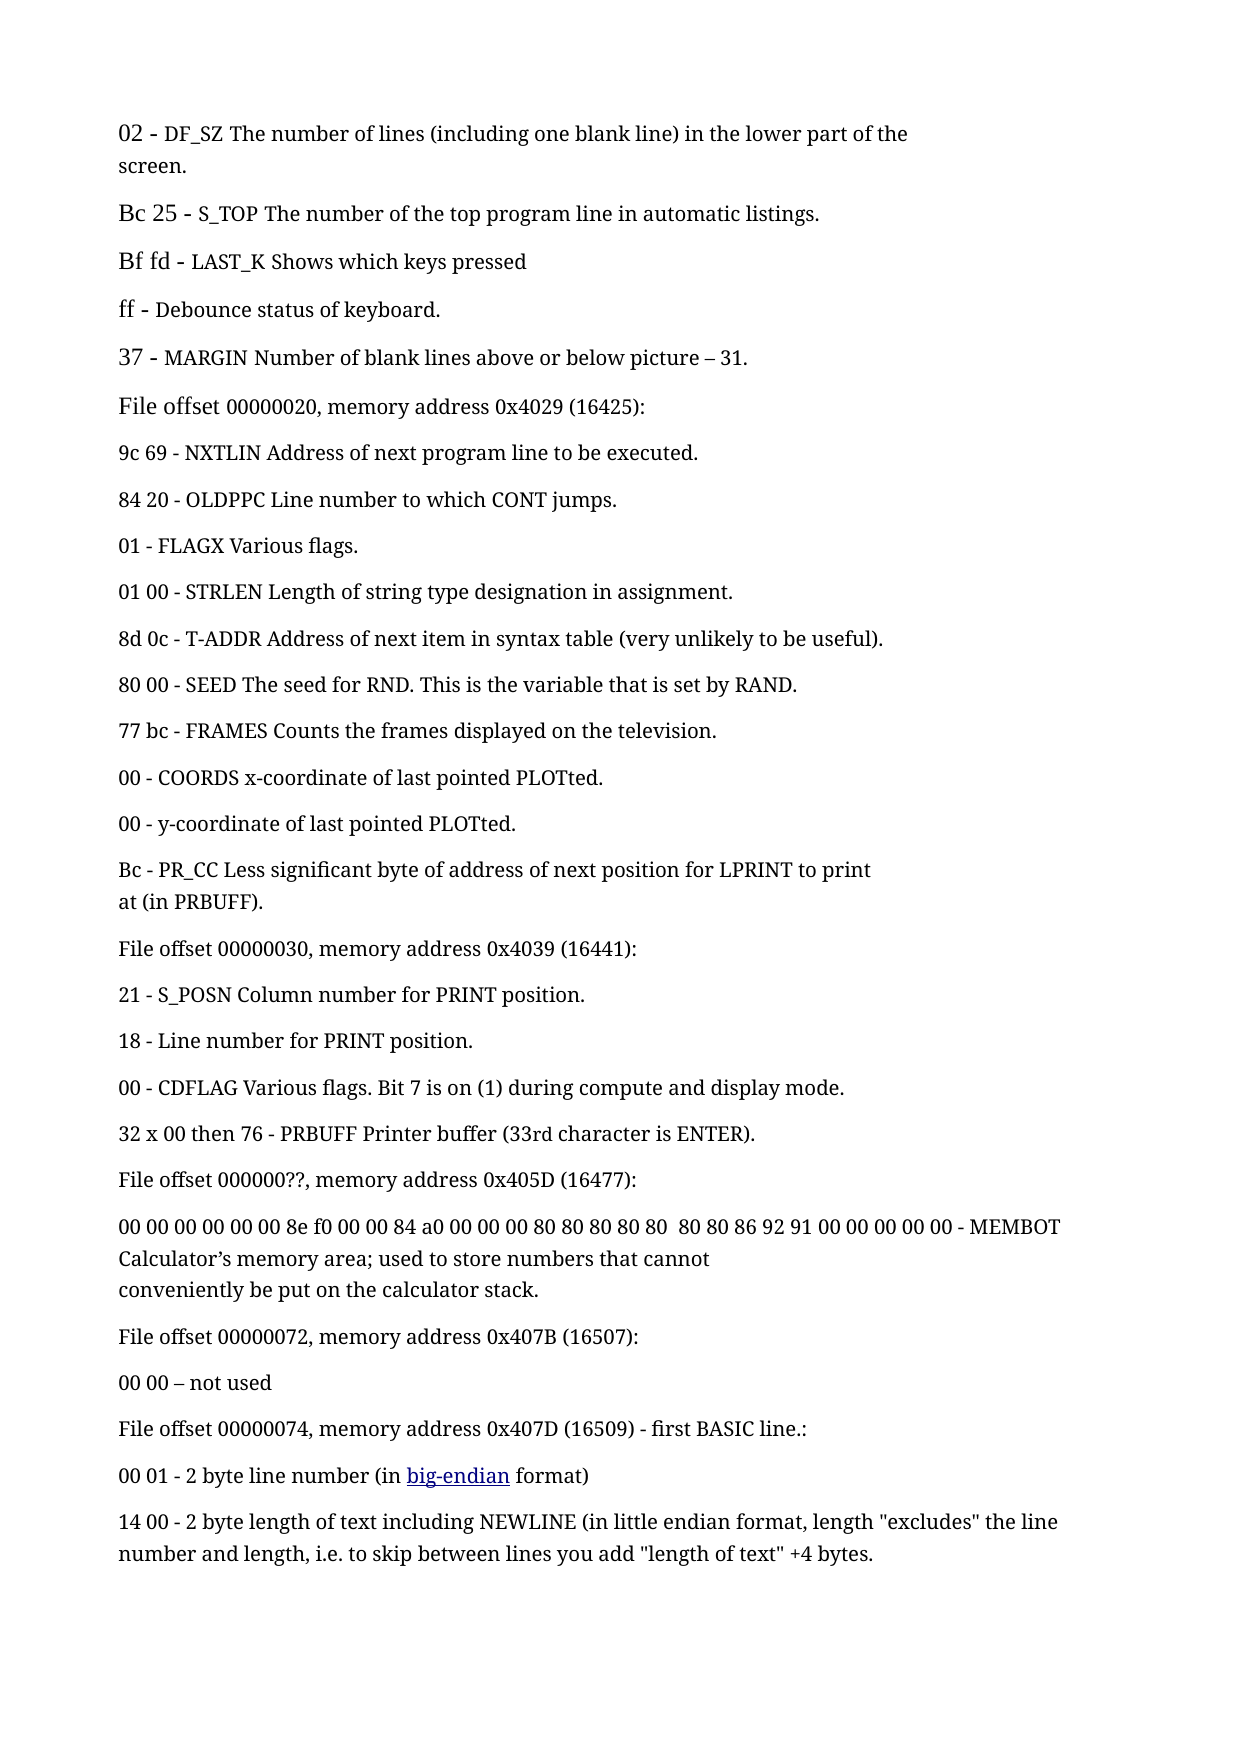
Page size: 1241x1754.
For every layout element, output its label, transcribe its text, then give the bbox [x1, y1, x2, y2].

text 18 - Line number for PRINT position. [118, 1027, 1122, 1055]
text 01 - FLAGX Various flags. [118, 532, 1122, 559]
text File offset 00000072, memory address 0x407B (16507): [118, 1322, 1122, 1350]
text 84 20 - OLDPPC Line number to which CONT jumps. [118, 485, 1122, 513]
text File offset 00000030, memory address 0x4039 (16441): [118, 934, 1122, 962]
text 00 - COORDS x-coordinate of last pointed PLOTted. [118, 763, 1122, 791]
text File offset 00000074, memory address 0x407D (16509) - first BASIC line.: [118, 1415, 1122, 1443]
text Bf fd - LAST_K Shows which keys pressed [118, 246, 1122, 275]
text 00 00 – not used [118, 1369, 1122, 1396]
text 02 - DF_SZ The number of lines (including one blank line) in the lower part of the screen. [118, 118, 1122, 179]
text File offset 000000??, memory address 0x405D (16477): [118, 1166, 1122, 1194]
text 8d 0c - T-ADDR Address of next item in syntax table (very unlikely to be useful). [118, 624, 1122, 652]
text 00 - CDFLAG Various flags. Bit 7 is on (1) during compute and display mode. [118, 1073, 1122, 1101]
text 14 00 - 2 byte length of text including NEWLINE (in little endian format, length "excludes" the line number and length, i.e. to skip between lines you add "length of text" +4 bytes. [118, 1508, 1122, 1567]
text Bc 25 - S_TOP The number of the top program line in automatic listings. [118, 198, 1122, 227]
text 77 bc - FRAMES Counts the frames displayed on the television. [118, 717, 1122, 745]
text File offset 00000020, memory address 0x4029 (16425): [118, 391, 1122, 420]
text 21 - S_POSN Column number for PRINT position. [118, 981, 1122, 1008]
text 32 x 00 then 76 - PRBUFF Printer buffer (33rd character is ENTER). [118, 1120, 1122, 1147]
text 80 00 - SEED The seed for RND. This is the variable that is set by RAND. [118, 671, 1122, 698]
text 00 01 - 2 byte line number (in big-endian format) [118, 1461, 1122, 1489]
text 37 - MARGIN Number of blank lines above or below picture – 31. [118, 342, 1122, 372]
text 00 00 00 00 00 00 8e f0 00 00 84 a0 00 00 00 80 80 80 80 80 80 80 86 92 91 00 00 00 00 00 - MEMBOT Calculator’s memory area; used to store numbers that cannot conveniently be put on the calculator stack. [118, 1212, 1122, 1304]
text 01 00 - STRLEN Length of string type designation in assignment. [118, 578, 1122, 606]
text 9c 69 - NXTLIN Address of next program line to be executed. [118, 439, 1122, 467]
text 00 - y-coordinate of last pointed PLOTted. [118, 810, 1122, 837]
text Bc - PR_CC Less significant byte of address of next position for LPRINT to print at (in PRBUFF). [118, 856, 1122, 916]
text ff - Debounce status of keyboard. [118, 294, 1122, 323]
